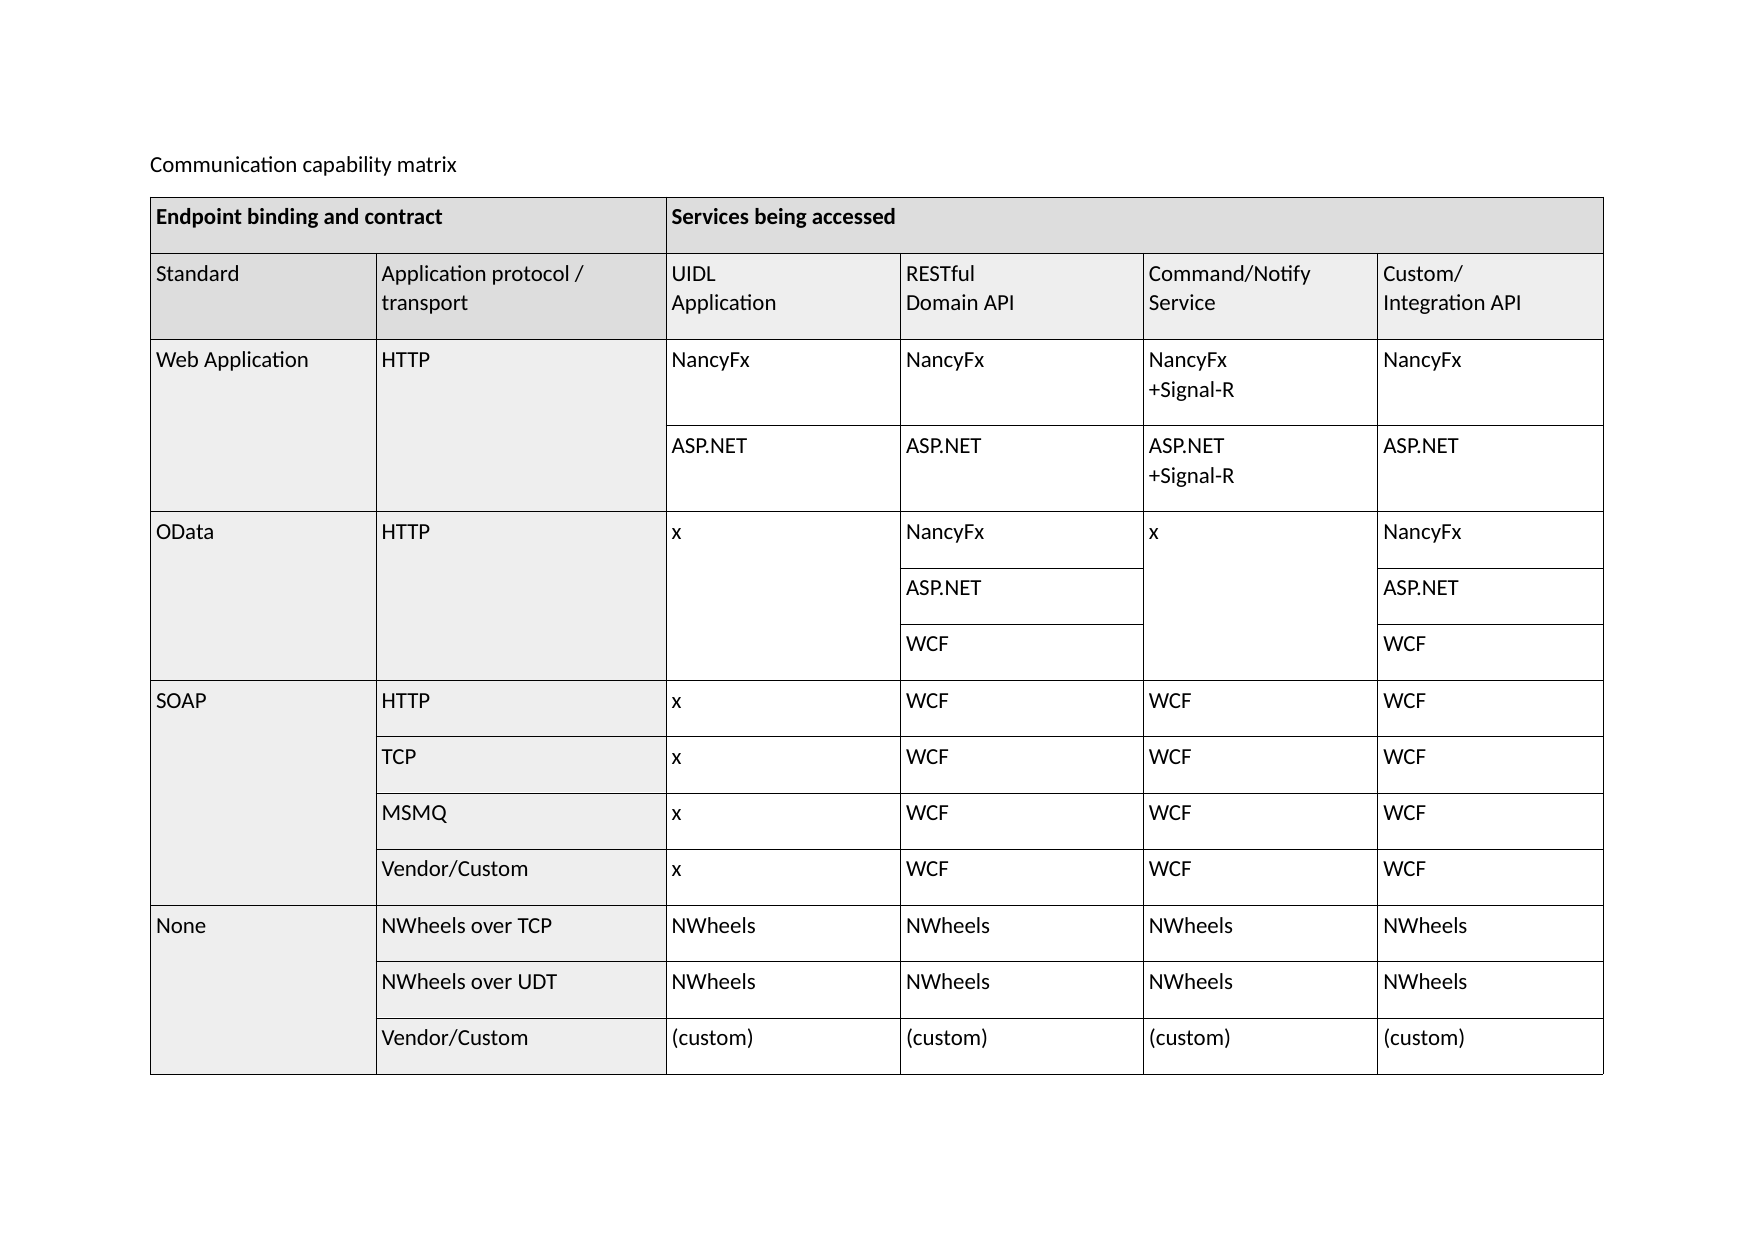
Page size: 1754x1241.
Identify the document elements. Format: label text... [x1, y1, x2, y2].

table_cell NancyFx [901, 512, 1143, 567]
table_cell NWheels [667, 906, 900, 961]
table_cell (custom) [901, 1019, 1143, 1074]
table_cell HTTP [377, 512, 666, 680]
table_header Services being accessed [667, 198, 1603, 253]
table_cell x [667, 794, 900, 849]
table_cell UIDL Application [667, 254, 900, 339]
table_cell Web Application [151, 340, 376, 511]
table_cell Application protocol / transport [377, 254, 666, 339]
table_cell WCF [901, 737, 1143, 792]
table_header Endpoint binding and contract [151, 198, 666, 253]
table_cell Command/Notify Service [1144, 254, 1377, 339]
table_cell Vendor/Custom [377, 850, 666, 905]
table_cell NWheels [901, 906, 1143, 961]
table_cell NWheels over TCP [377, 906, 666, 961]
table_cell WCF [1378, 850, 1603, 905]
table_cell ASP.NET [901, 426, 1143, 511]
table_cell NancyFx [667, 340, 900, 425]
table_cell WCF [901, 794, 1143, 849]
table_cell x [1144, 512, 1377, 680]
table_cell RESTful Domain API [901, 254, 1143, 339]
table_cell (custom) [1144, 1019, 1377, 1074]
table_cell WCF [901, 625, 1143, 680]
text Communication capability matrix [150, 150, 1604, 178]
table_cell WCF [1144, 737, 1377, 792]
table_cell NancyFx [1378, 340, 1603, 425]
table_cell NWheels [1378, 962, 1603, 1017]
table_cell SOAP [151, 681, 376, 905]
table_cell WCF [901, 681, 1143, 736]
table_cell x [667, 681, 900, 736]
table_cell NWheels [1144, 962, 1377, 1017]
table_cell WCF [1144, 850, 1377, 905]
table_cell NWheels [901, 962, 1143, 1017]
table_cell NWheels [667, 962, 900, 1017]
table_cell HTTP [377, 340, 666, 511]
table_cell (custom) [667, 1019, 900, 1074]
table_cell (custom) [1378, 1019, 1603, 1074]
table_cell NWheels over UDT [377, 962, 666, 1017]
table_cell None [151, 906, 376, 1074]
table_cell x [667, 512, 900, 680]
table_cell ASP.NET [667, 426, 900, 511]
table_cell ASP.NET [1378, 426, 1603, 511]
table_cell WCF [1378, 681, 1603, 736]
table_cell ASP.NET [1378, 569, 1603, 624]
table_cell x [667, 737, 900, 792]
table_cell NWheels [1378, 906, 1603, 961]
table_cell WCF [1378, 794, 1603, 849]
table_cell WCF [1378, 737, 1603, 792]
table_cell WCF [1144, 794, 1377, 849]
table_cell NancyFx +Signal-R [1144, 340, 1377, 425]
table_cell WCF [1378, 625, 1603, 680]
table_cell ASP.NET +Signal-R [1144, 426, 1377, 511]
table_cell ASP.NET [901, 569, 1143, 624]
table_cell WCF [1144, 681, 1377, 736]
table_cell WCF [901, 850, 1143, 905]
table_cell Standard [151, 254, 376, 339]
table_cell Vendor/Custom [377, 1019, 666, 1074]
table_cell Custom/ Integration API [1378, 254, 1603, 339]
table_cell TCP [377, 737, 666, 792]
table_cell NancyFx [901, 340, 1143, 425]
table_cell HTTP [377, 681, 666, 736]
table_cell OData [151, 512, 376, 680]
table_cell NWheels [1144, 906, 1377, 961]
table_cell NancyFx [1378, 512, 1603, 567]
table_cell x [667, 850, 900, 905]
table_cell MSMQ [377, 794, 666, 849]
